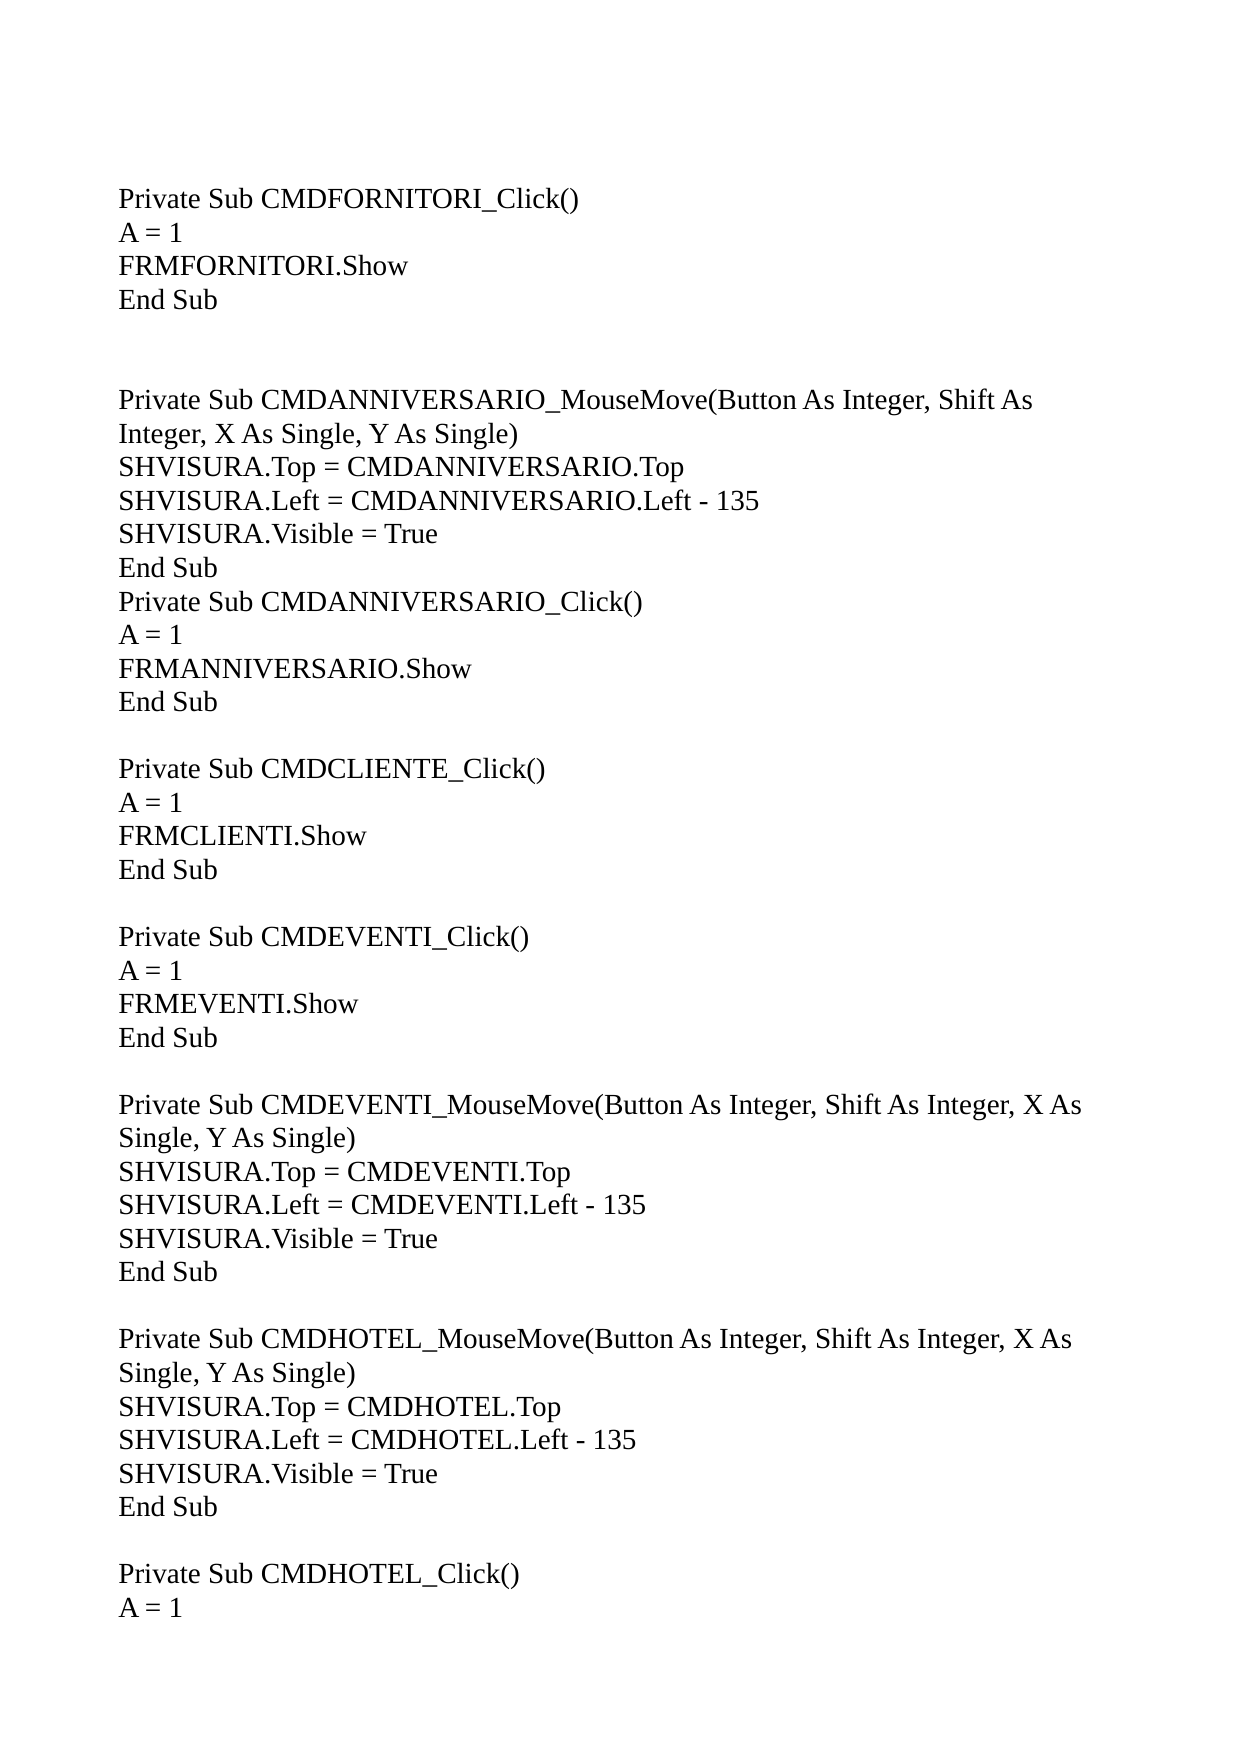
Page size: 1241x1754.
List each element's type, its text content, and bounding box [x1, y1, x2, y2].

text SHVISURA.Visible = True [118, 517, 1122, 550]
text A = 1 [118, 1590, 1122, 1623]
text SHVISURA.Left = CMDEVENTI.Left - 135 [118, 1187, 1122, 1221]
text SHVISURA.Top = CMDHOTEL.Top [118, 1389, 1122, 1422]
text A = 1 [118, 215, 1122, 248]
text Private Sub CMDHOTEL_MouseMove(Button As Integer, Shift As Integer, X As Single, Y As Single) [118, 1322, 1122, 1389]
text Private Sub CMDCLIENTE_Click() [118, 751, 1122, 785]
text Private Sub CMDANNIVERSARIO_Click() [118, 584, 1122, 617]
text Private Sub CMDFORNITORI_Click() [118, 181, 1122, 215]
text SHVISURA.Visible = True [118, 1456, 1122, 1489]
text End Sub [118, 1489, 1122, 1523]
text Private Sub CMDANNIVERSARIO_MouseMove(Button As Integer, Shift As Integer, X As Single, Y As Single) [118, 382, 1122, 449]
text FRMFORNITORI.Show [118, 248, 1122, 282]
text End Sub [118, 550, 1122, 584]
text SHVISURA.Left = CMDHOTEL.Left - 135 [118, 1422, 1122, 1456]
text A = 1 [118, 617, 1122, 651]
text Private Sub CMDHOTEL_Click() [118, 1556, 1122, 1590]
text FRMANNIVERSARIO.Show [118, 651, 1122, 684]
text End Sub [118, 1020, 1122, 1053]
text A = 1 [118, 953, 1122, 986]
text End Sub [118, 282, 1122, 315]
text FRMCLIENTI.Show [118, 818, 1122, 852]
text SHVISURA.Top = CMDEVENTI.Top [118, 1154, 1122, 1187]
text End Sub [118, 852, 1122, 886]
text End Sub [118, 684, 1122, 718]
text Private Sub CMDEVENTI_MouseMove(Button As Integer, Shift As Integer, X As Single, Y As Single) [118, 1087, 1122, 1154]
text SHVISURA.Visible = True [118, 1221, 1122, 1254]
text A = 1 [118, 785, 1122, 818]
text SHVISURA.Top = CMDANNIVERSARIO.Top [118, 449, 1122, 483]
text SHVISURA.Left = CMDANNIVERSARIO.Left - 135 [118, 483, 1122, 517]
text FRMEVENTI.Show [118, 986, 1122, 1020]
text End Sub [118, 1254, 1122, 1288]
text Private Sub CMDEVENTI_Click() [118, 919, 1122, 953]
